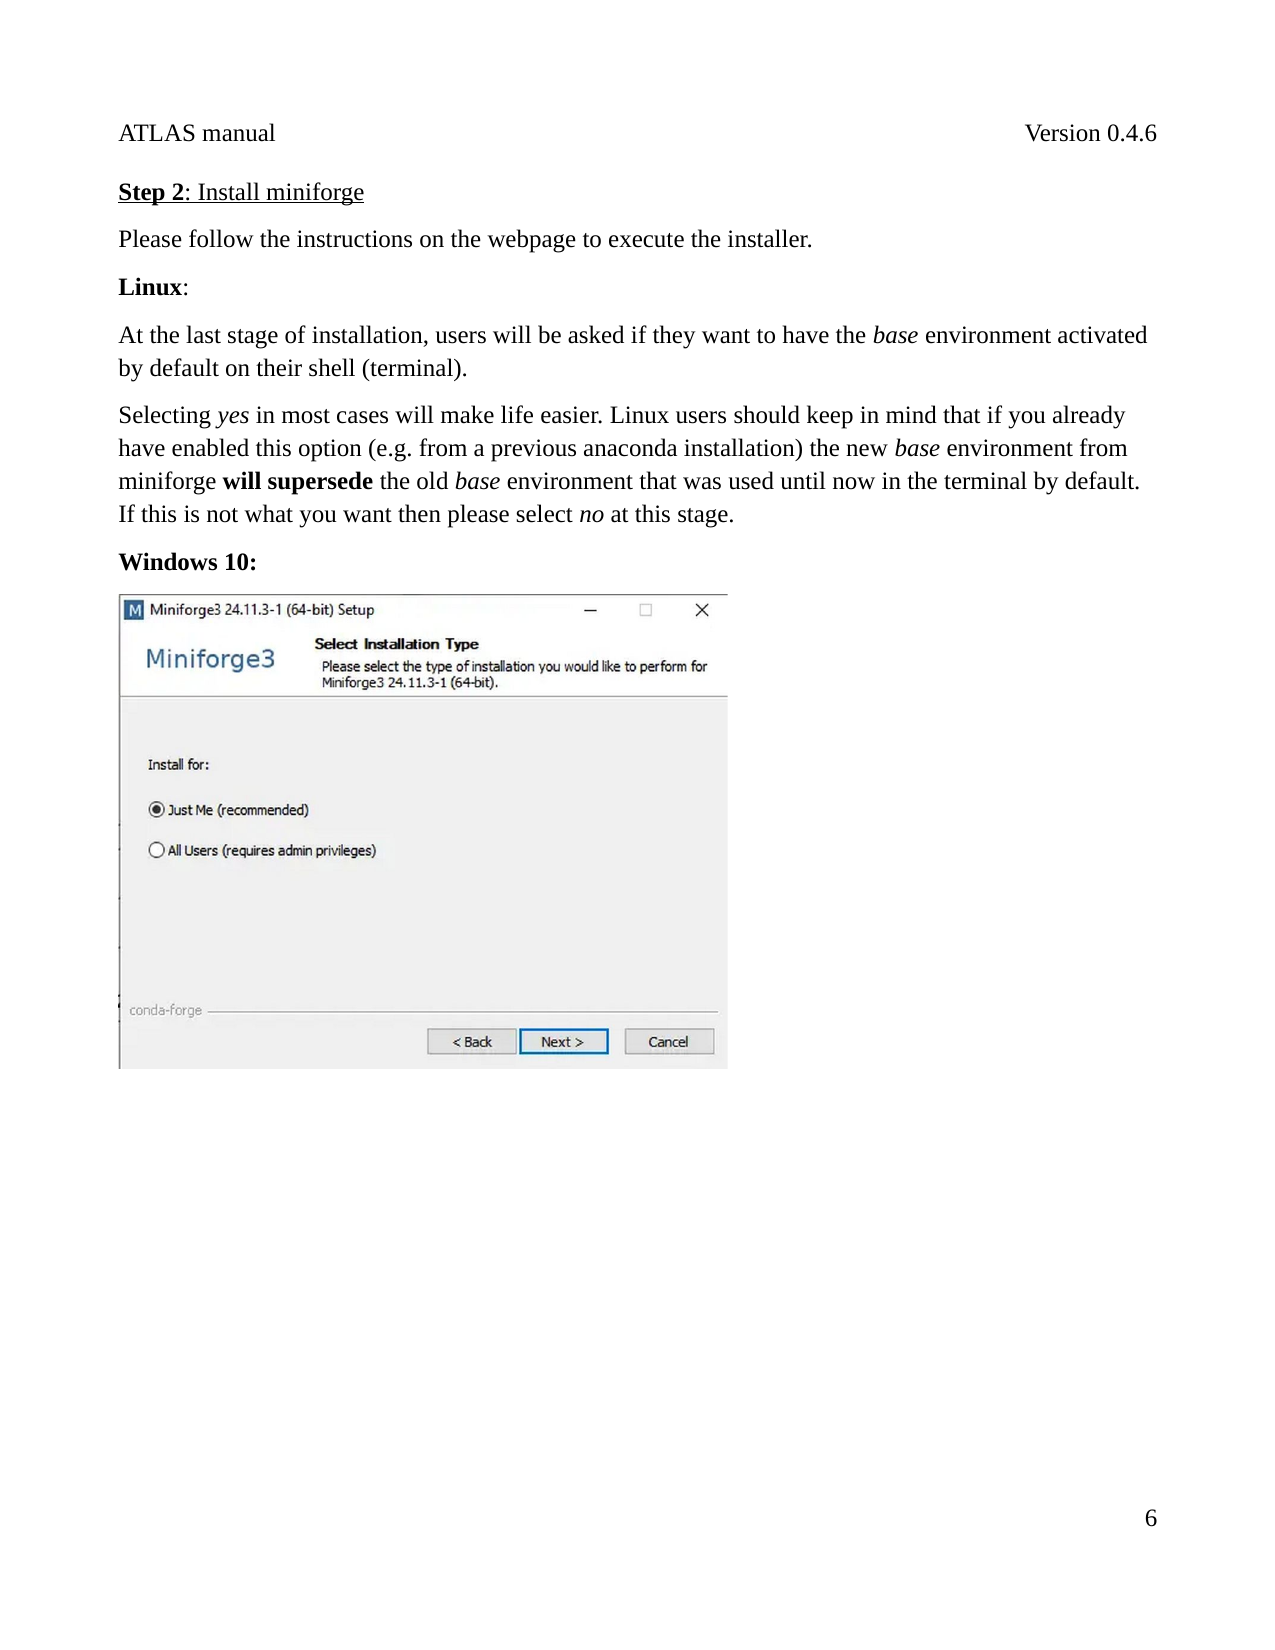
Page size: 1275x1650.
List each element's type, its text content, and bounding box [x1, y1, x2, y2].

text Step 2: Install miniforge [118, 177, 1157, 206]
text At the last stage of installation, users will be asked if they want to have the base environment activated by default on their shell (terminal). [118, 320, 1157, 381]
text Windows 10: [118, 547, 1157, 576]
text Please follow the instructions on the webpage to execute the installer. [118, 224, 1157, 253]
text Selecting yes in most cases will make life easier. Linux users should keep in mind that if you already have enabled this option (e.g. from a previous anaconda installation) the new base environment from miniforge will supersede the old base environment that was used until now in the terminal by default. If this is not what you want then please select no at this stage. [118, 400, 1157, 528]
picture [118, 594, 728, 1069]
text Linux: [118, 272, 1157, 301]
